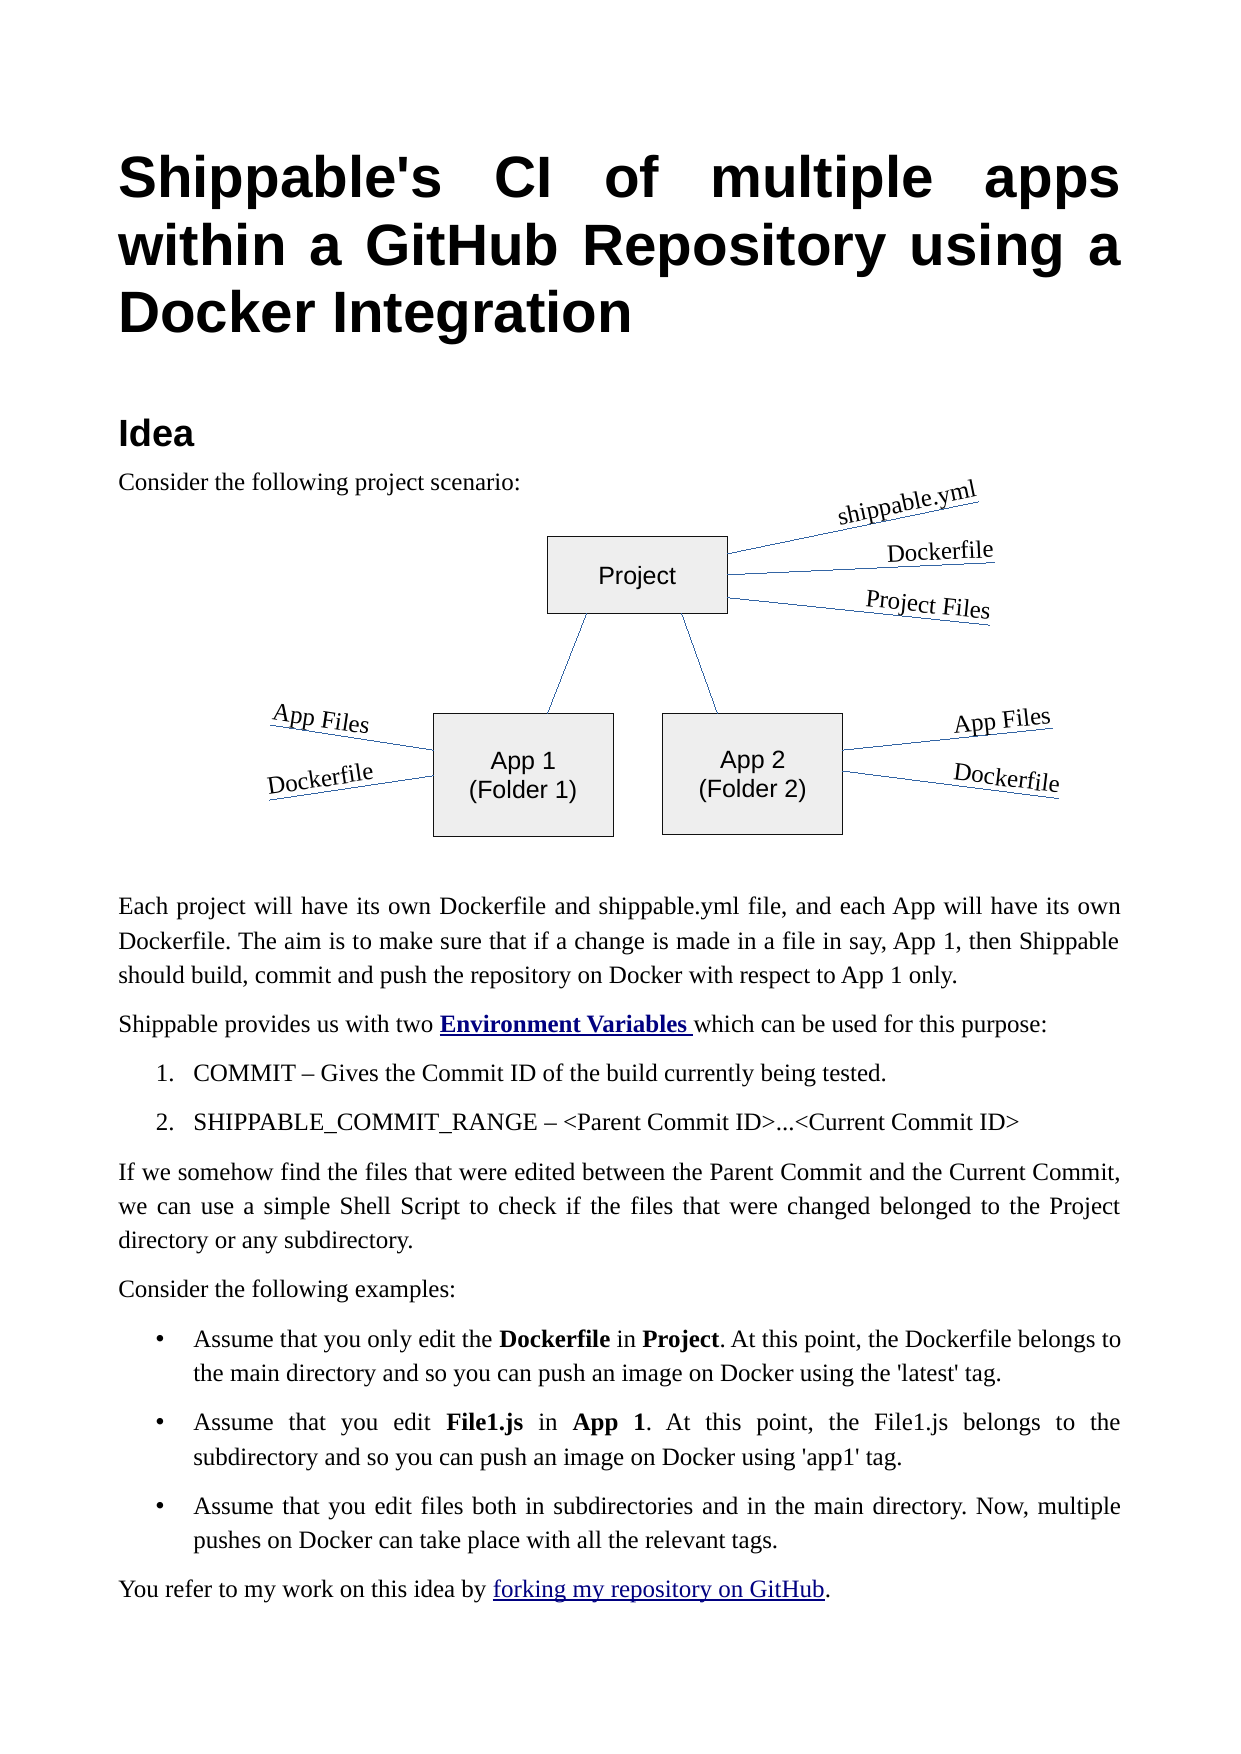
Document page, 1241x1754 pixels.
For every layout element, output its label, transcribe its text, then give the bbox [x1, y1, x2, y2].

text You refer to my work on this idea by forking my repository on GitHub. [118, 1574, 1122, 1603]
list Assume that you edit File1.js in App 1. At this point, the File1.js belongs to the subdirectory and so you can push an image on Docker using 'app1' tag. [156, 1407, 1122, 1470]
text If we somehow find the files that were edited between the Parent Commit and the Current Commit, we can use a simple Shell Script to check if the files that were changed belonged to the Project directory or any subdirectory. [118, 1157, 1122, 1254]
list Assume that you edit files both in subdirectories and in the main directory. Now, multiple pushes on Docker can take place with all the relevant tags. [156, 1491, 1122, 1554]
title Shippable's CI of multiple apps within a GitHub Repository using a Docker Integration [118, 143, 1122, 344]
text Shippable provides us with two Environment Variables which can be used for this purpose: [118, 1009, 1122, 1038]
text Each project will have its own Dockerfile and shippable.yml file, and each App will have its own Dockerfile. The aim is to make sure that if a change is made in a file in say, App 1, then Shippable should build, commit and push the repository on Docker with respect to App 1 only. [118, 891, 1122, 989]
list SHIPPABLE_COMMIT_RANGE – <Parent Commit ID>...<Current Commit ID> [156, 1107, 1122, 1136]
text Consider the following examples: [118, 1274, 1122, 1303]
subtitle Idea [118, 411, 1122, 454]
list COMMIT – Gives the Commit ID of the build currently being tested. [156, 1058, 1122, 1087]
list Assume that you only edit the Dockerfile in Project. At this point, the Dockerfile belongs to the main directory and so you can push an image on Docker using the 'latest' tag. [156, 1324, 1122, 1387]
text Consider the following project scenario: [118, 467, 1122, 496]
